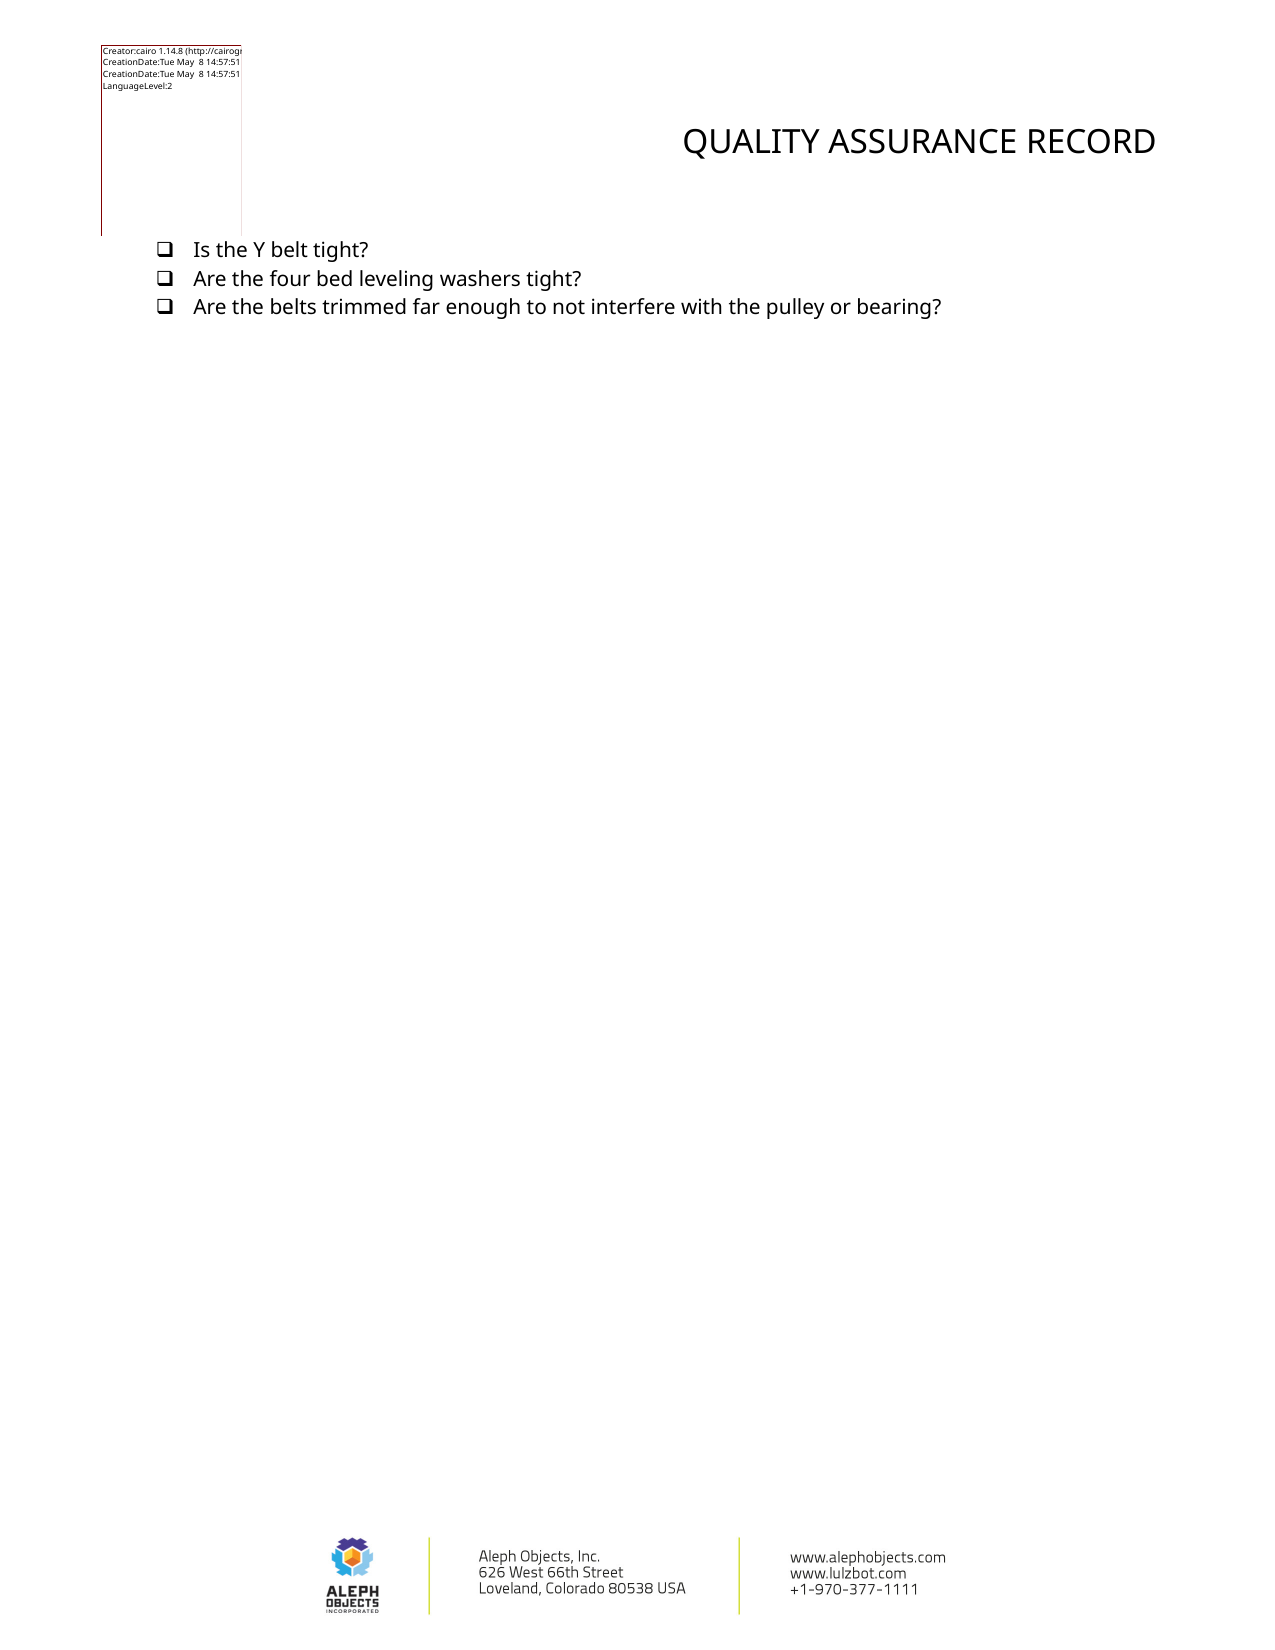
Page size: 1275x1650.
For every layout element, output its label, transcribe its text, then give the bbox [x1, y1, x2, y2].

list Are the four bed leveling washers tight? [156, 264, 1157, 292]
picture [0, 1500, 1275, 1650]
list Is the Y belt tight? [156, 193, 1157, 264]
list Are the belts trimmed far enough to not interfere with the pulley or bearing? [156, 292, 1157, 321]
